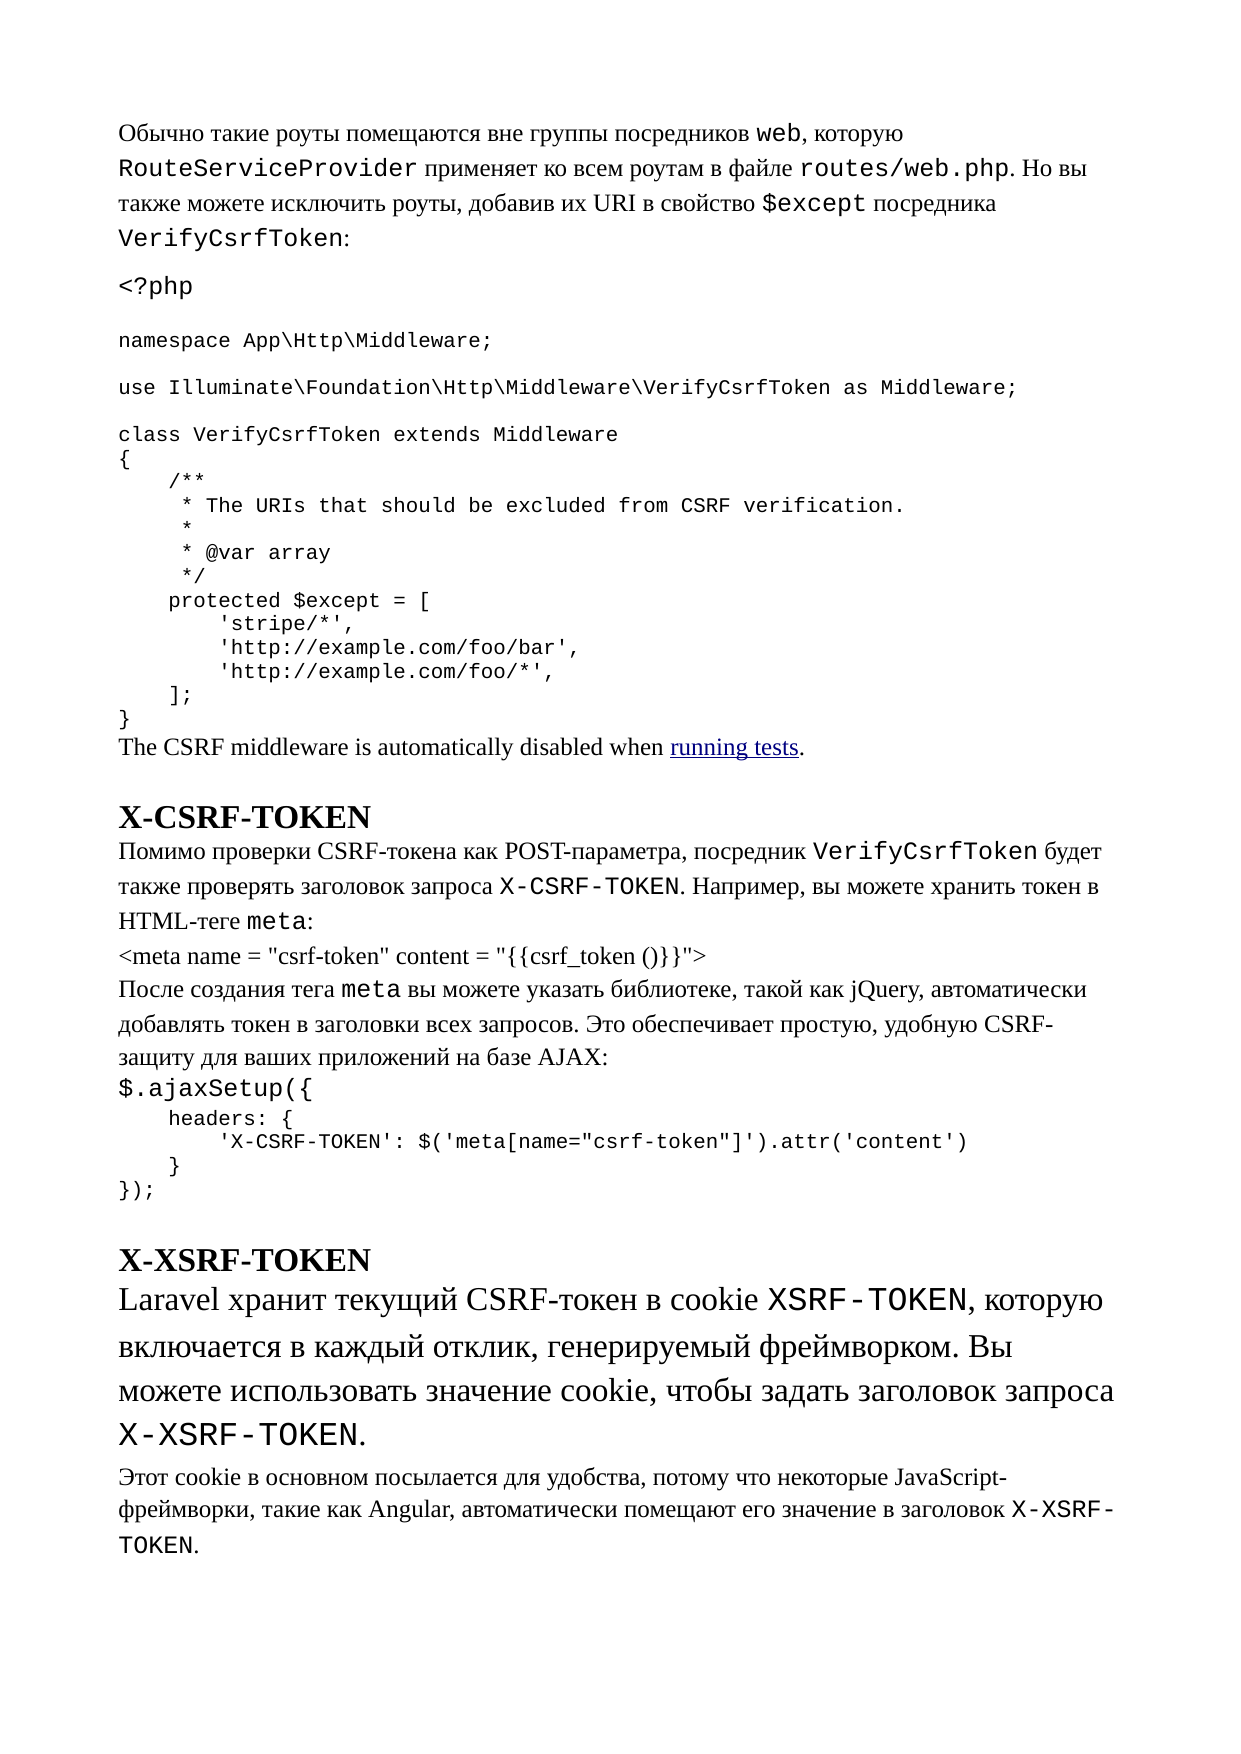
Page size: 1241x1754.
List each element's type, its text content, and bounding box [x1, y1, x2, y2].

text Laravel хранит текущий CSRF-токен в cookie XSRF-TOKEN, которую включается в каждый отклик, генерируемый фреймворком. Вы можете использовать значение cookie, чтобы задать заголовок запроса X-XSRF-TOKEN. [118, 1279, 1122, 1455]
text 'X-CSRF-TOKEN': $('meta[name="csrf-token"]').attr('content') [118, 1131, 1122, 1155]
text * [118, 519, 1122, 542]
text Помимо проверки CSRF-токена как POST-параметра, посредник VerifyCsrfToken будет также проверять заголовок запроса X-CSRF-TOKEN. Например, вы можете хранить токен в HTML-теге meta: <meta name = "csrf-token" content = "{{csrf_token ()}}"> После создания тега meta вы можете указать библиотеке, такой как jQuery, автоматически добавлять токен в заголовки всех запросов. Это обеспечивает простую, удобную CSRF-защиту для ваших приложений на базе AJAX: $.ajaxSetup({ [118, 836, 1122, 1104]
text } [118, 1155, 1122, 1179]
text headers: { [118, 1108, 1122, 1131]
text namespace App\Http\Middleware; [118, 329, 1122, 353]
text 'http://example.com/foo/*', [118, 661, 1122, 684]
subtitle X-XSRF-TOKEN [118, 1241, 1122, 1279]
text } [118, 708, 1122, 732]
text The CSRF middleware is automatically disabled when running tests. [118, 732, 1122, 760]
text { [118, 448, 1122, 471]
text Обычно такие роуты помещаются вне группы посредников web, которую RouteServiceProvider применяет ко всем роутам в файле routes/web.php. Но вы также можете исключить роуты, добавив их URI в свойство $except посредника VerifyCsrfToken: [118, 118, 1122, 254]
text 'http://example.com/foo/bar', [118, 637, 1122, 661]
text /** [118, 471, 1122, 495]
text }); [118, 1179, 1122, 1202]
text Этот cookie в основном посылается для удобства, потому что некоторые JavaScript-фреймворки, такие как Angular, автоматически помещают его значение в заголовок X-XSRF-TOKEN. [118, 1462, 1122, 1561]
text ]; [118, 684, 1122, 708]
text use Illuminate\Foundation\Http\Middleware\VerifyCsrfToken as Middleware; [118, 377, 1122, 401]
subtitle X-CSRF-TOKEN [118, 798, 1122, 836]
text * The URIs that should be excluded from CSRF verification. [118, 495, 1122, 519]
text */ [118, 566, 1122, 590]
text <?php [118, 273, 1122, 302]
text 'stripe/*', [118, 613, 1122, 637]
text class VerifyCsrfToken extends Middleware [118, 424, 1122, 448]
text * @var array [118, 542, 1122, 566]
text protected $except = [ [118, 590, 1122, 613]
